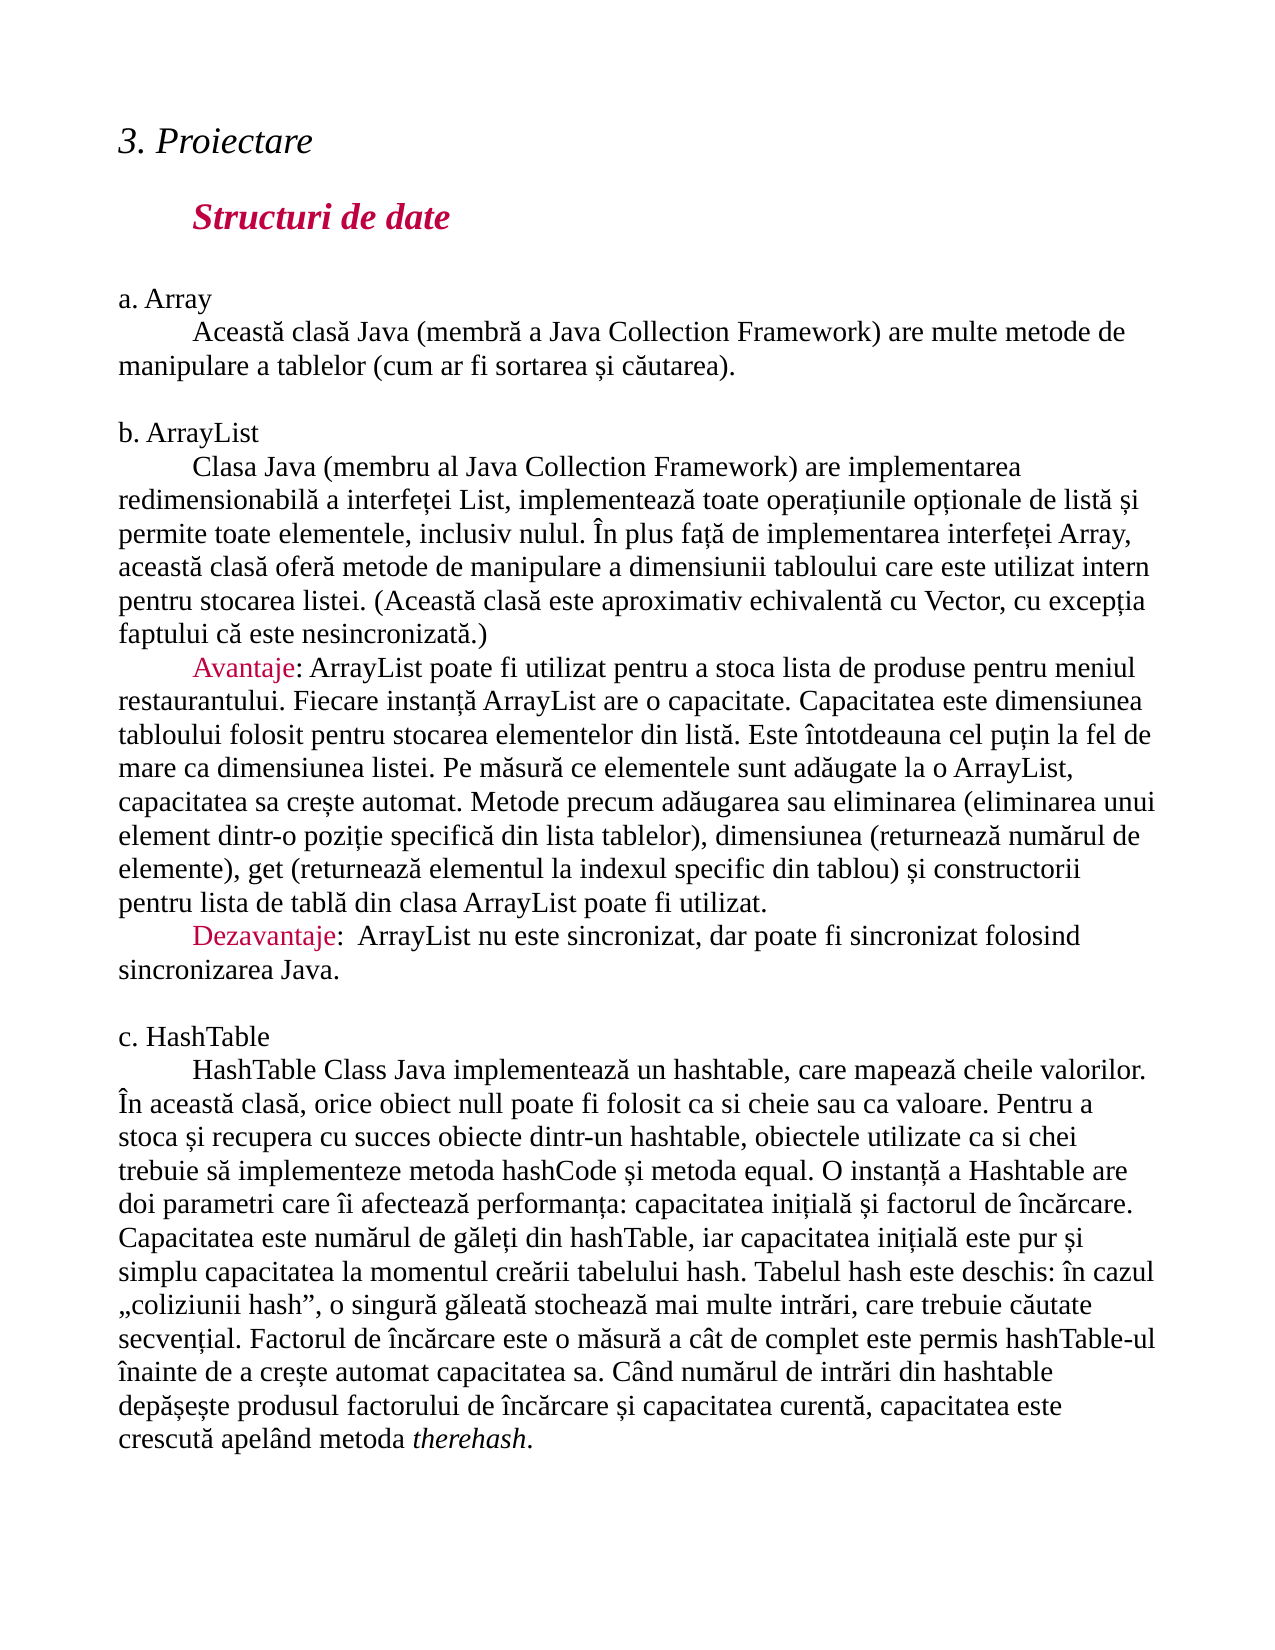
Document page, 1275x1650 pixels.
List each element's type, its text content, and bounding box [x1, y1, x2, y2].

text b. ArrayList [118, 415, 1157, 449]
text HashTable Class Java implementează un hashtable, care mapează cheile valorilor. În această clasă, orice obiect null poate fi folosit ca si cheie sau ca valoare. Pentru a stoca și recupera cu succes obiecte dintr-un hashtable, obiectele utilizate ca si chei trebuie să implementeze metoda hashCode și metoda equal. O instanță a Hashtable are doi parametri care îi afectează performanța: capacitatea inițială și factorul de încărcare. Capacitatea este numărul de găleți din hashTable, iar capacitatea inițială este pur și simplu capacitatea la momentul creării tabelului hash. Tabelul hash este deschis: în cazul „coliziunii hash”, o singură găleată stochează mai multe intrări, care trebuie căutate secvențial. Factorul de încărcare este o măsură a cât de complet este permis hashTable-ul înainte de a crește automat capacitatea sa. Când numărul de intrări din hashtable depășește produsul factorului de încărcare și capacitatea curentă, capacitatea este crescută apelând metoda therehash. [118, 1052, 1157, 1455]
text Avantaje: ArrayList poate fi utilizat pentru a stoca lista de produse pentru meniul restaurantului. Fiecare instanță ArrayList are o capacitate. Capacitatea este dimensiunea tabloului folosit pentru stocarea elementelor din listă. Este întotdeauna cel puțin la fel de mare ca dimensiunea listei. Pe măsură ce elementele sunt adăugate la o ArrayList, capacitatea sa crește automat. Metode precum adăugarea sau eliminarea (eliminarea unui element dintr-o poziție specifică din lista tablelor), dimensiunea (returnează numărul de elemente), get (returnează elementul la indexul specific din tablou) și constructorii pentru lista de tablă din clasa ArrayList poate fi utilizat. [118, 650, 1157, 918]
text a. Array [118, 281, 1157, 314]
text Clasa Java (membru al Java Collection Framework) are implementarea redimensionabilă a interfeței List, implementează toate operațiunile opționale de listă și permite toate elementele, inclusiv nulul. În plus față de implementarea interfeței Array, această clasă oferă metode de manipulare a dimensiunii tabloului care este utilizat intern pentru stocarea listei. (Această clasă este aproximativ echivalentă cu Vector, cu excepția faptului că este nesincronizată.) [118, 449, 1157, 650]
text c. HashTable [118, 1019, 1157, 1052]
text Structuri de date [118, 195, 1157, 238]
text Această clasă Java (membră a Java Collection Framework) are multe metode de manipulare a tablelor (cum ar fi sortarea și căutarea). [118, 314, 1157, 382]
text Dezavantaje: ArrayList nu este sincronizat, dar poate fi sincronizat folosind sincronizarea Java. [118, 918, 1157, 985]
text 3. Proiectare [118, 118, 1157, 161]
